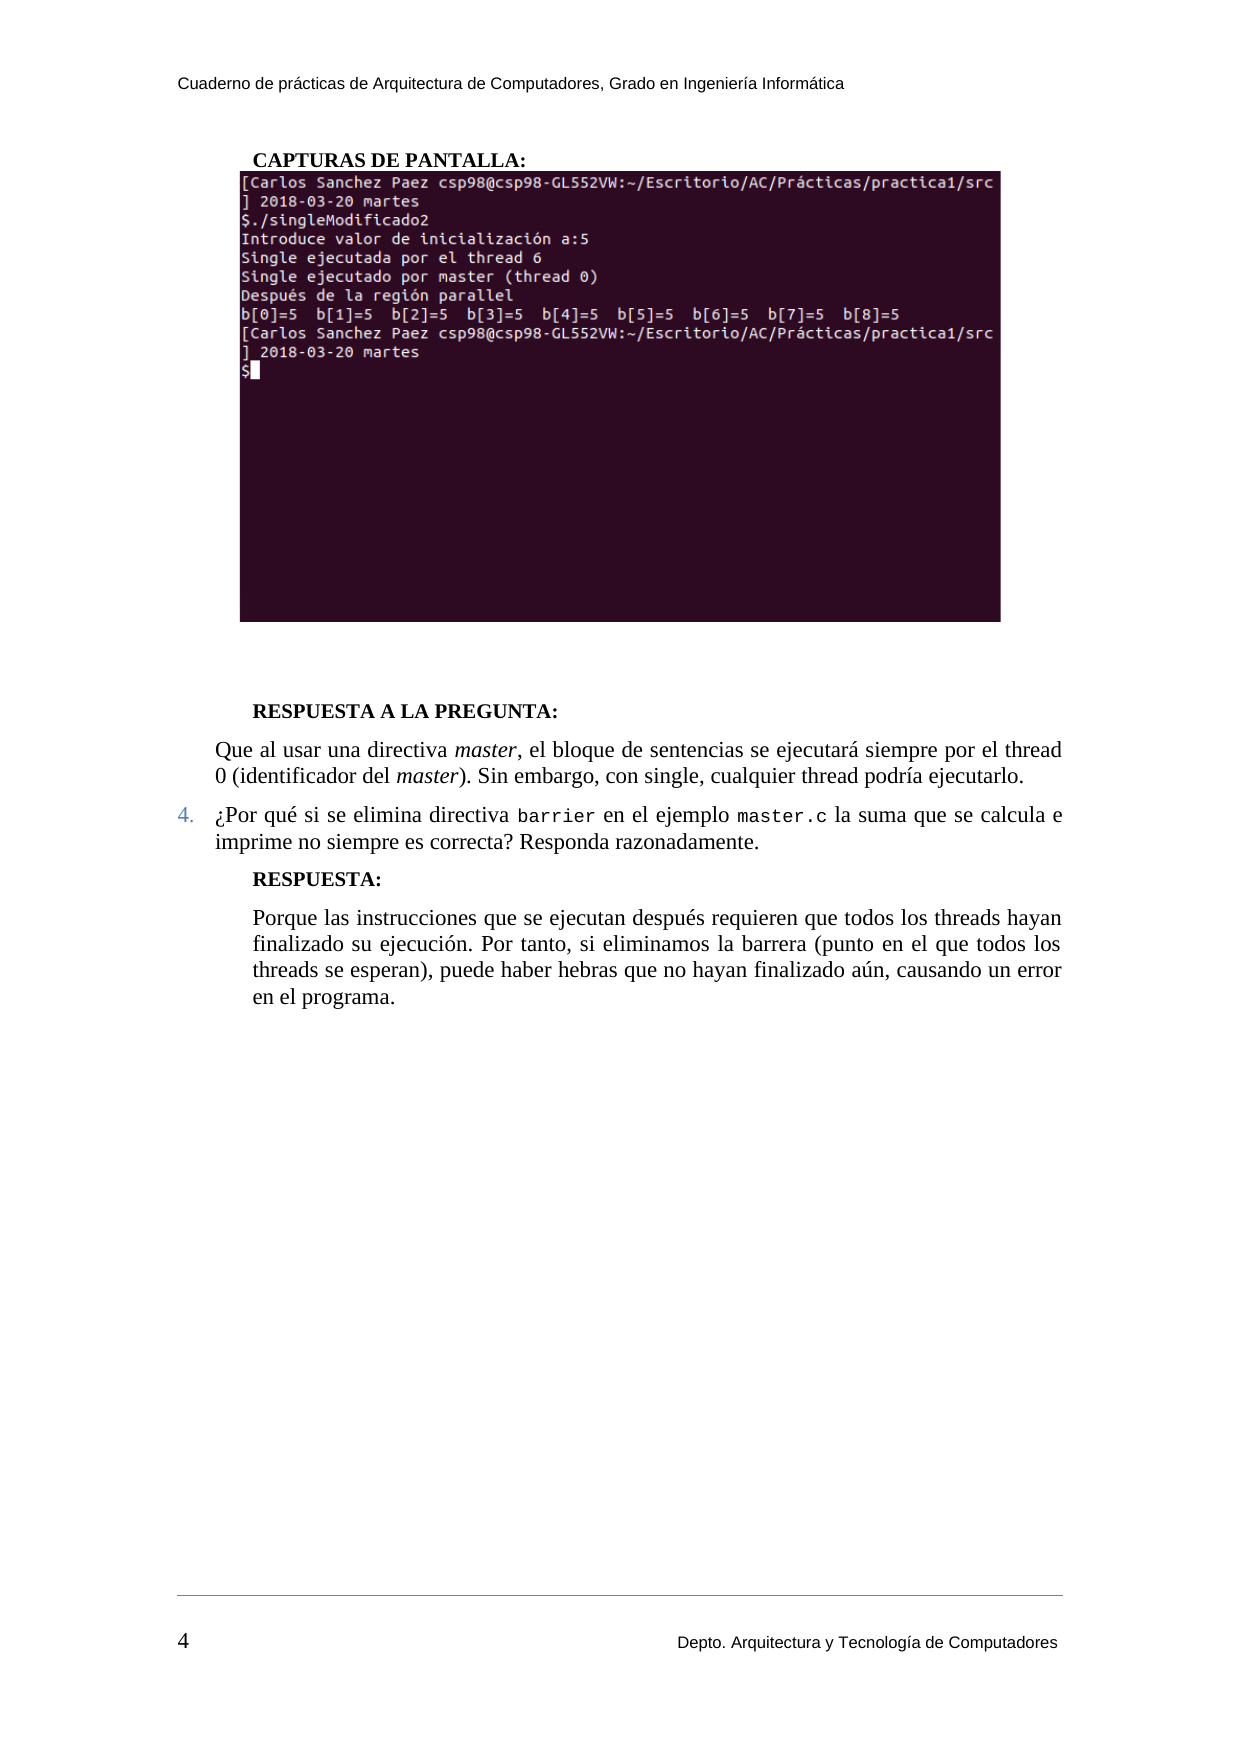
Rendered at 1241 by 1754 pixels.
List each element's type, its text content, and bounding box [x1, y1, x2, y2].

list ¿Por qué si se elimina directiva barrier en el ejemplo master.c la suma que se calcula e imprime no siempre es correcta? Responda razonadamente. [177, 801, 1063, 854]
text Porque las instrucciones que se ejecutan después requieren que todos los threads hayan finalizado su ejecución. Por tanto, si eliminamos la barrera (punto en el que todos los threads se esperan), puede haber hebras que no hayan finalizado aún, causando un error en el programa. [252, 904, 1063, 1009]
text Que al usar una directiva master, el bloque de sentencias se ejecutará siempre por el thread 0 (identificador del master). Sin embargo, con single, cualquier thread podría ejecutarlo. [215, 736, 1063, 789]
text RESPUESTA A LA PREGUNTA: [252, 699, 1063, 723]
picture [239, 171, 1001, 622]
text RESPUESTA: [252, 867, 1063, 891]
text CAPTURAS DE PANTALLA: [252, 148, 1063, 172]
